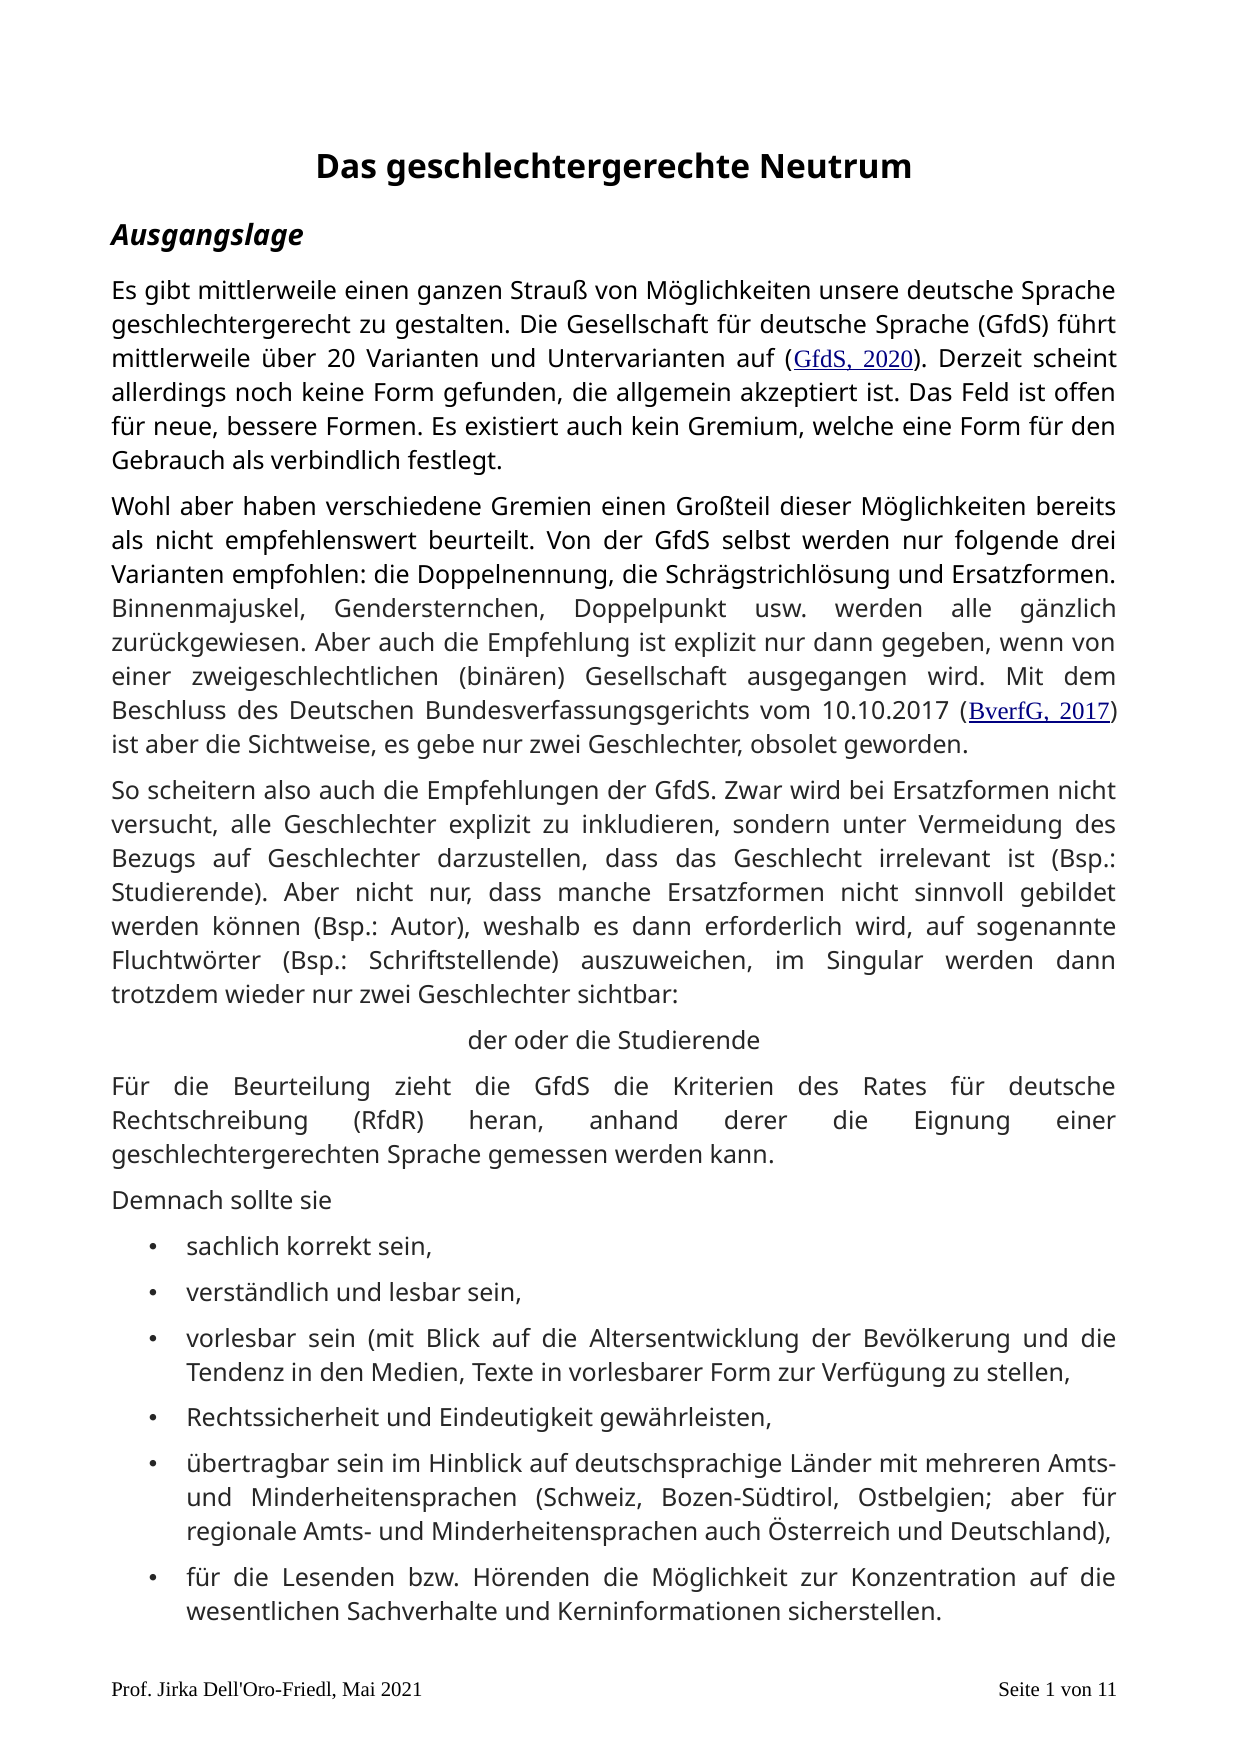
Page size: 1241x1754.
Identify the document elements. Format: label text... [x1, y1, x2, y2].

subtitle Das geschlechtergerechte Neutrum [111, 143, 1117, 189]
list übertragbar sein im Hinblick auf deutschsprachige Länder mit mehreren Amts-und Minderheitensprachen (Schweiz, Bozen-Südtirol, Ostbelgien; aber für regionale Amts- und Minderheitensprachen auch Österreich und Deutschland), [148, 1446, 1117, 1548]
list sachlich korrekt sein, [148, 1228, 1117, 1263]
text Wohl aber haben verschiedene Gremien einen Großteil dieser Möglichkeiten bereits als nicht empfehlenswert beurteilt. Von der GfdS selbst werden nur folgende drei Varianten empfohlen: die Doppelnennung, die Schrägstrichlösung und Ersatzformen. Binnenmajuskel, Gendersternchen, Doppelpunkt usw. werden alle gänzlich zurückgewiesen. Aber auch die Empfehlung ist explizit nur dann gegeben, wenn von einer zweigeschlechtlichen (binären) Gesellschaft ausgegangen wird. Mit dem Beschluss des Deutschen Bundesverfassungsgerichts vom 10.10.2017 (BverfG, 2017) ist aber die Sichtweise, es gebe nur zwei Geschlechter, obsolet geworden. [111, 488, 1117, 761]
text der oder die Studierende [111, 1023, 1117, 1057]
list für die Lesenden bzw. Hörenden die Möglichkeit zur Konzentration auf die wesentlichen Sachverhalte und Kerninformationen sicherstellen. [148, 1560, 1117, 1628]
text Demnach sollte sie [111, 1183, 1117, 1217]
text Es gibt mittlerweile einen ganzen Strauß von Möglichkeiten unsere deutsche Sprache geschlechtergerecht zu gestalten. Die Gesellschaft für deutsche Sprache (GfdS) führt mittlerweile über 20 Varianten und Untervarianten auf (GfdS, 2020). Derzeit scheint allerdings noch keine Form gefunden, die allgemein akzeptiert ist. Das Feld ist offen für neue, bessere Formen. Es existiert auch kein Gremium, welche eine Form für den Gebrauch als verbindlich festlegt. [111, 272, 1117, 477]
text So scheitern also auch die Empfehlungen der GfdS. Zwar wird bei Ersatzformen nicht versucht, alle Geschlechter explizit zu inkludieren, sondern unter Vermeidung des Bezugs auf Geschlechter darzustellen, dass das Geschlecht irrelevant ist (Bsp.: Studierende). Aber nicht nur, dass manche Ersatzformen nicht sinnvoll gebildet werden können (Bsp.: Autor), weshalb es dann erforderlich wird, auf sogenannte Fluchtwörter (Bsp.: Schriftstellende) auszuweichen, im Singular werden dann trotzdem wieder nur zwei Geschlechter sichtbar: [111, 773, 1117, 1011]
text Für die Beurteilung zieht die GfdS die Kriterien des Rates für deutsche Rechtschreibung (RfdR) heran, anhand derer die Eignung einer geschlechtergerechten Sprache gemessen werden kann. [111, 1069, 1117, 1171]
list Rechtssicherheit und Eindeutigkeit gewährleisten, [148, 1400, 1117, 1434]
list vorlesbar sein (mit Blick auf die Altersentwicklung der Bevölkerung und die Tendenz in den Medien, Texte in vorlesbarer Form zur Verfügung zu stellen, [148, 1320, 1117, 1388]
list verständlich und lesbar sein, [148, 1274, 1117, 1308]
subtitle Ausgangslage [111, 214, 1117, 254]
